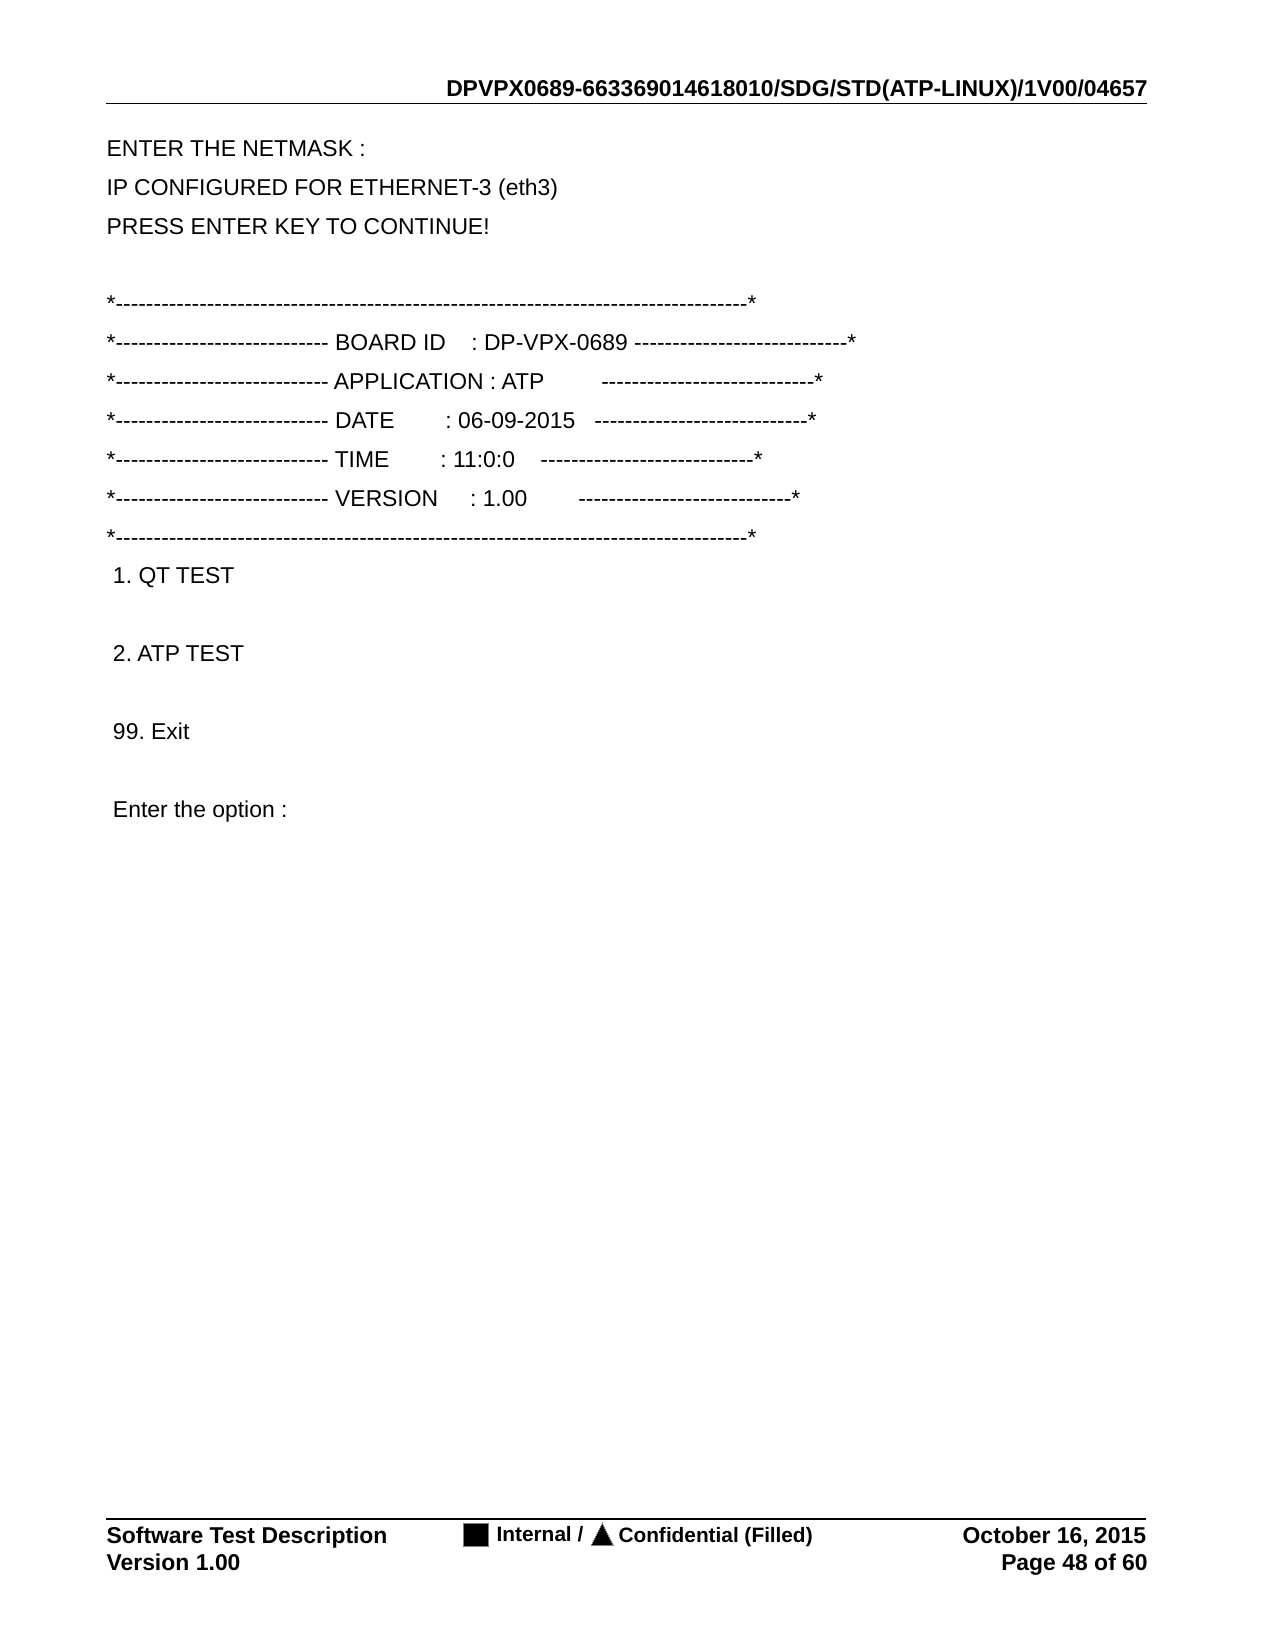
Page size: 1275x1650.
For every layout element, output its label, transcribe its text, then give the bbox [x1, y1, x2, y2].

text *---------------------------- TIME : 11:0:0 ----------------------------* [106, 446, 1147, 472]
text IP CONFIGURED FOR ETHERNET-3 (eth3) [106, 174, 1147, 200]
text 2. ATP TEST [106, 640, 1147, 666]
text ENTER THE NETMASK : [106, 135, 1147, 161]
text *-----------------------------------------------------------------------------------* [106, 523, 1147, 550]
text Enter the option : [106, 796, 1147, 822]
text *---------------------------- VERSION : 1.00 ----------------------------* [106, 485, 1147, 511]
text *---------------------------- DATE : 06-09-2015 ----------------------------* [106, 407, 1147, 433]
text *---------------------------- APPLICATION : ATP ----------------------------* [106, 368, 1147, 394]
text 99. Exit [106, 718, 1147, 744]
text *-----------------------------------------------------------------------------------* [106, 290, 1147, 317]
text 1. QT TEST [106, 562, 1147, 589]
text PRESS ENTER KEY TO CONTINUE! [106, 213, 1147, 239]
text *---------------------------- BOARD ID : DP-VPX-0689 ----------------------------* [106, 329, 1147, 356]
